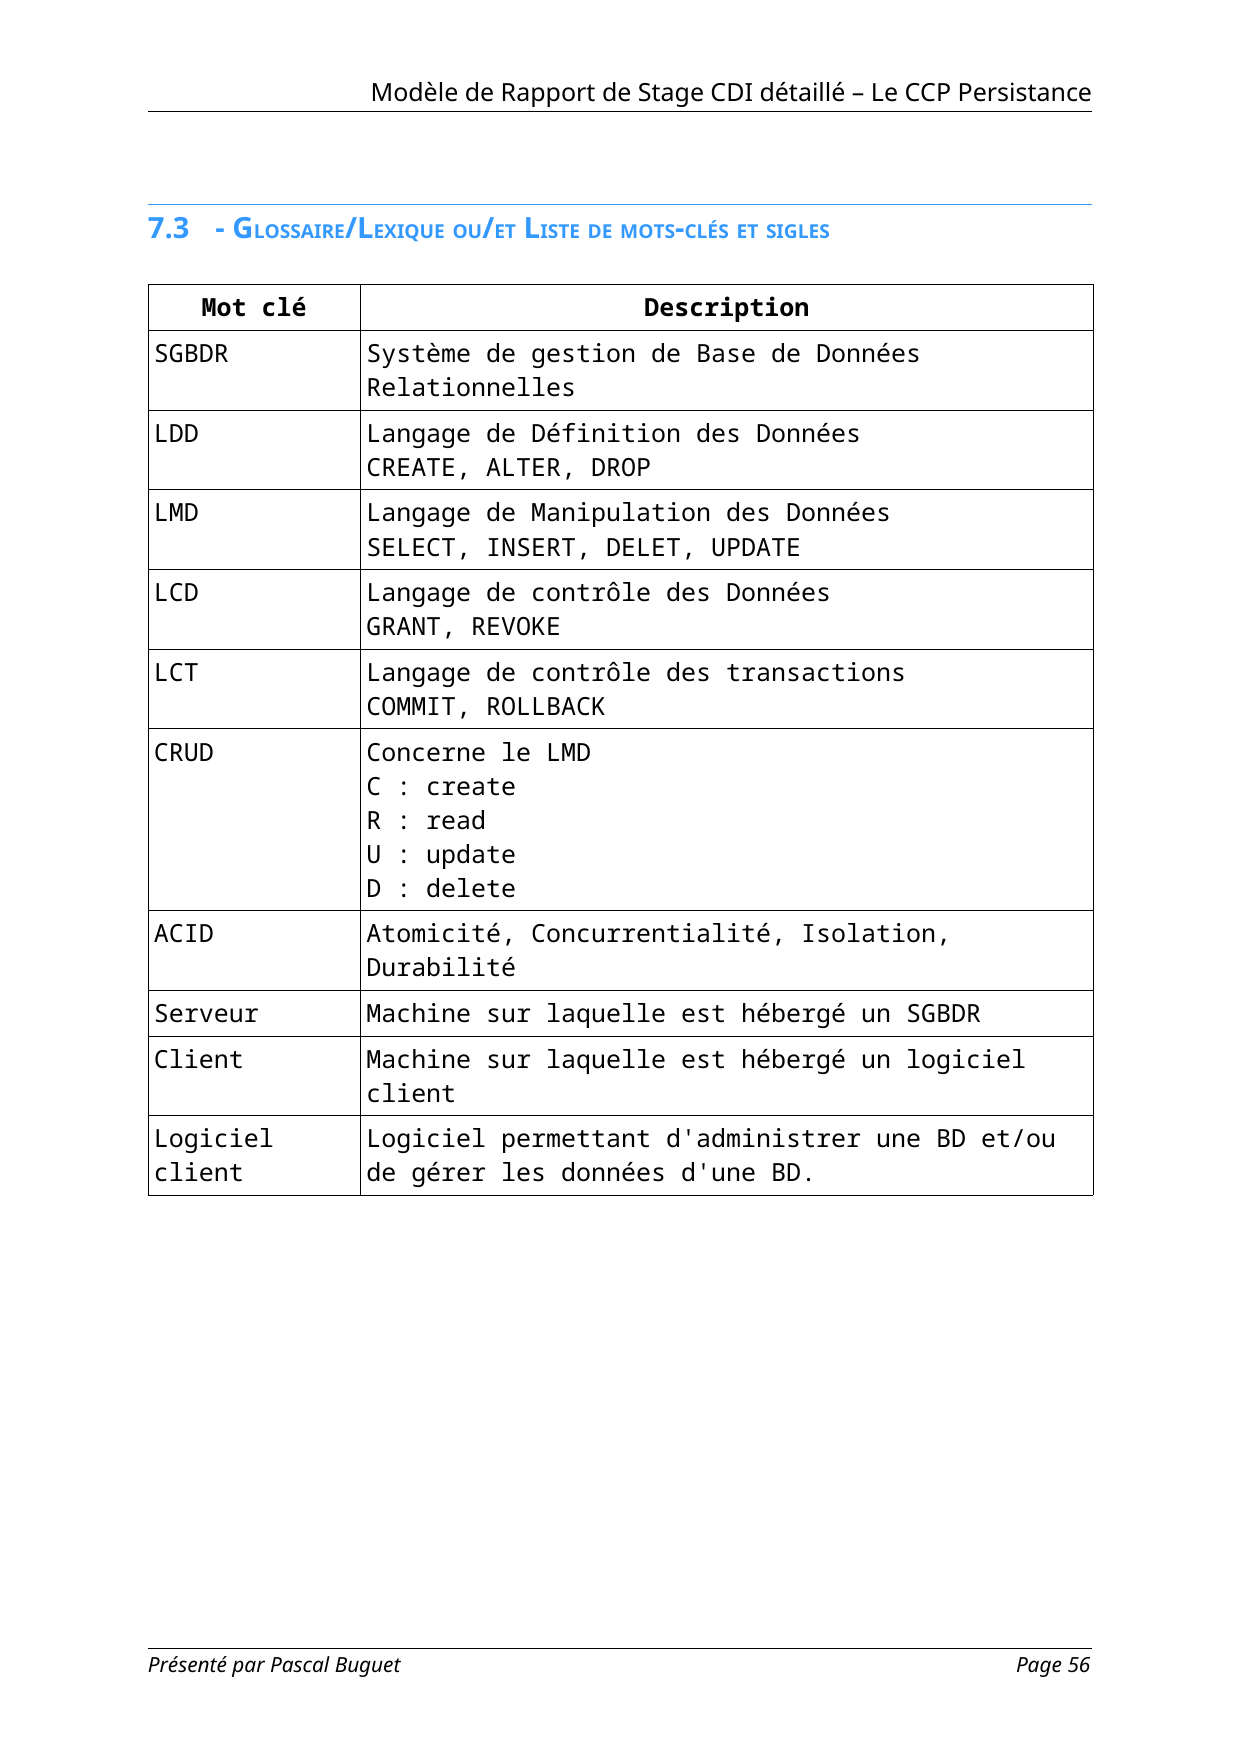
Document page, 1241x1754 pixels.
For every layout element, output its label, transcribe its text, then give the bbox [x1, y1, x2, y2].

table_cell Système de gestion de Base de Données Relationnelles [361, 331, 1093, 409]
table_cell Client [149, 1037, 360, 1115]
table_cell LCD [149, 570, 360, 649]
table_cell Langage de contrôle des transactions COMMIT, ROLLBACK [361, 650, 1093, 728]
table_cell LCT [149, 650, 360, 728]
table_cell Langage de Manipulation des Données SELECT, INSERT, DELET, UPDATE [361, 490, 1093, 569]
table_cell Langage de contrôle des Données GRANT, REVOKE [361, 570, 1093, 649]
table_cell Serveur [149, 991, 360, 1036]
table_header Mot clé [149, 285, 360, 330]
table_cell LMD [149, 490, 360, 569]
table_cell SGBDR [149, 331, 360, 409]
table_cell Machine sur laquelle est hébergé un SGBDR [361, 991, 1093, 1036]
table_cell Concerne le LMD C : create R : read U : update D : delete [361, 729, 1093, 910]
table_cell Logiciel permettant d'administrer une BD et/ou de gérer les données d'une BD. [361, 1116, 1093, 1195]
table_header Description [361, 285, 1093, 330]
table_cell Langage de Définition des Données CREATE, ALTER, DROP [361, 411, 1093, 489]
subtitle - Glossaire/Lexique ou/et Liste de mots-clés et sigles [148, 205, 1092, 247]
table_cell Machine sur laquelle est hébergé un logiciel client [361, 1037, 1093, 1115]
table_cell LDD [149, 411, 360, 489]
table_cell Logiciel client [149, 1116, 360, 1195]
table_cell Atomicité, Concurrentialité, Isolation, Durabilité [361, 911, 1093, 990]
table_cell CRUD [149, 729, 360, 910]
table_cell ACID [149, 911, 360, 990]
